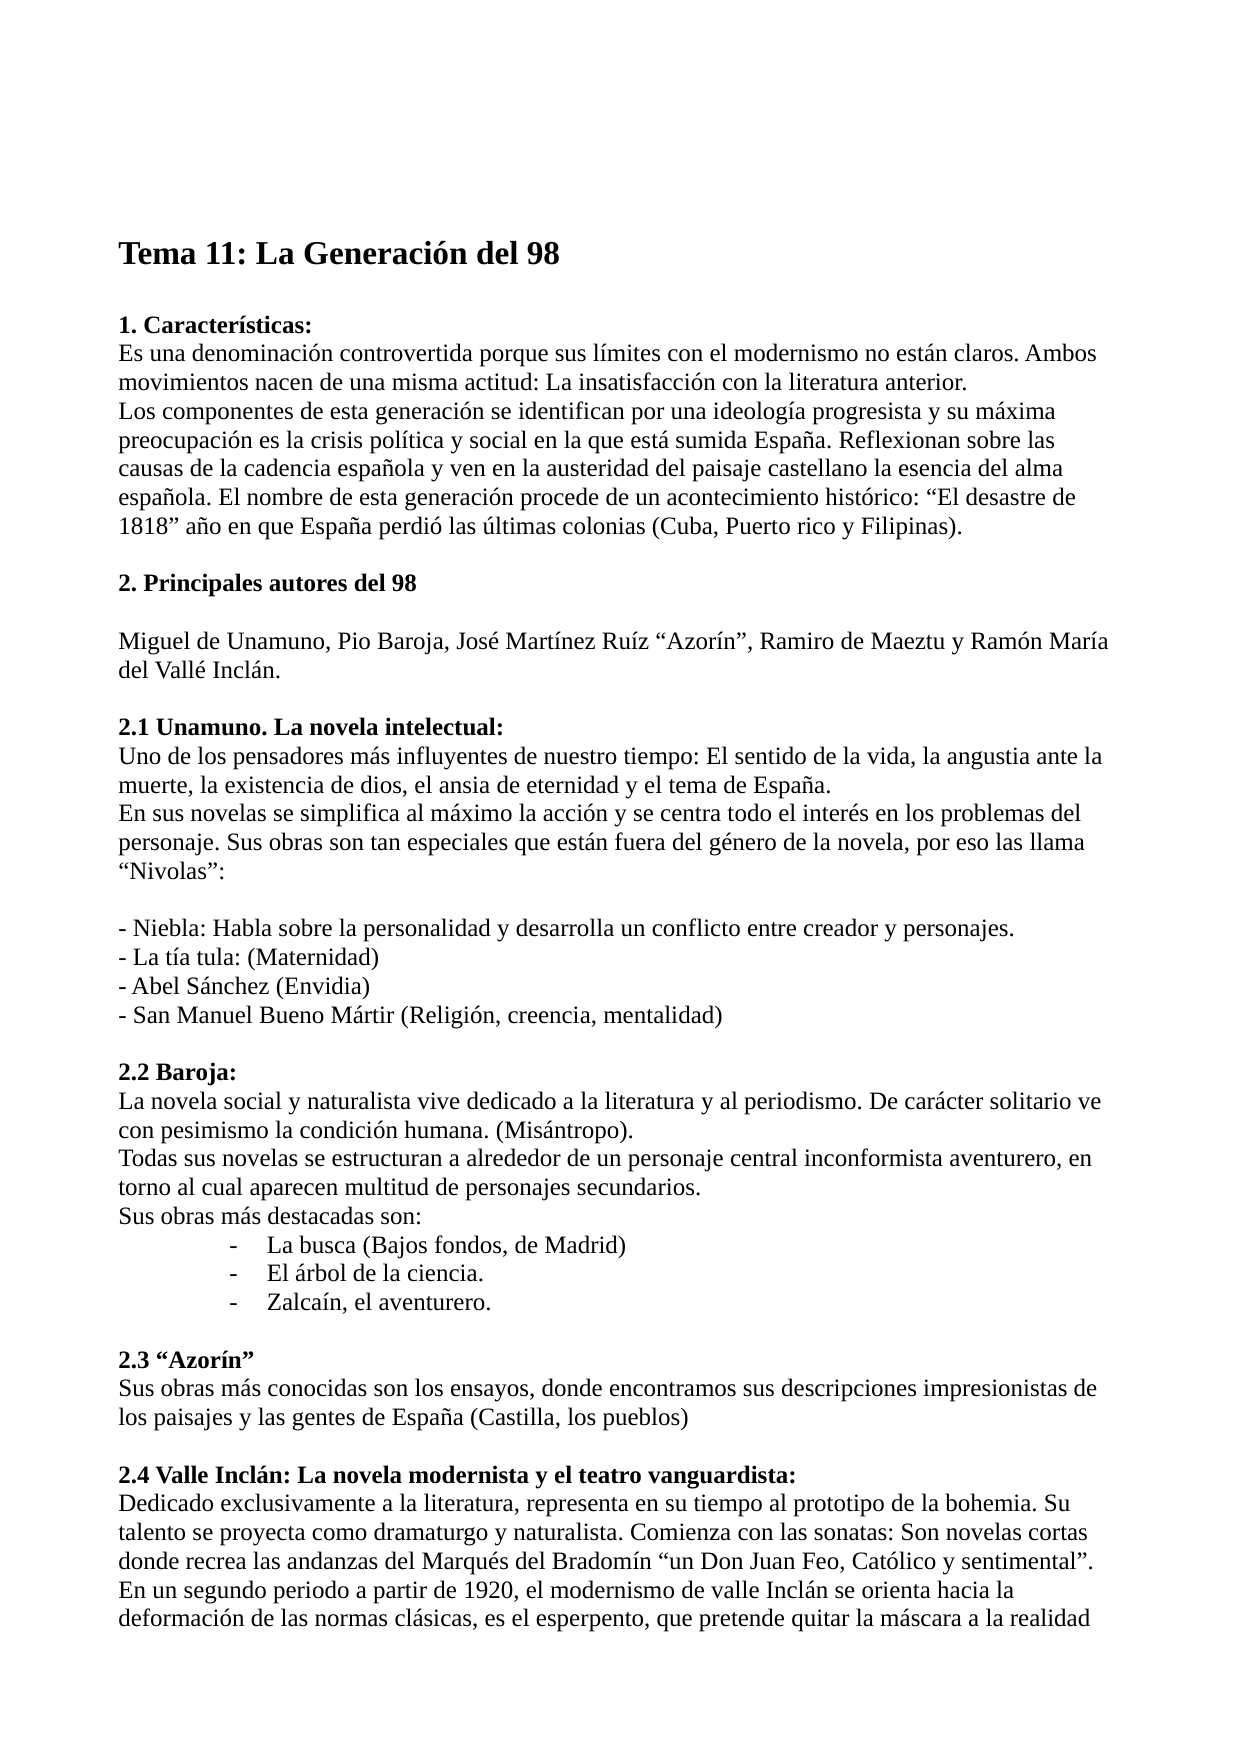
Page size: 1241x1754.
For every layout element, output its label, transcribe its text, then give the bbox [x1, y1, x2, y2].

text Sus obras más conocidas son los ensayos, donde encontramos sus descripciones impresionistas de los paisajes y las gentes de España (Castilla, los pueblos) [118, 1373, 1122, 1431]
text 2.2 Baroja: [118, 1057, 1122, 1086]
text Tema 11: La Generación del 98 [118, 233, 1122, 271]
text En sus novelas se simplifica al máximo la acción y se centra todo el interés en los problemas del personaje. Sus obras son tan especiales que están fuera del género de la novela, por eso las llama “Nivolas”: [118, 798, 1122, 885]
text Miguel de Unamuno, Pio Baroja, José Martínez Ruíz “Azorín”, Ramiro de Maeztu y Ramón María del Vallé Inclán. [118, 626, 1122, 683]
text En un segundo periodo a partir de 1920, el modernismo de valle Inclán se orienta hacia la deformación de las normas clásicas, es el esperpento, que pretende quitar la máscara a la realidad [118, 1575, 1122, 1632]
text Uno de los pensadores más influyentes de nuestro tiempo: El sentido de la vida, la angustia ante la muerte, la existencia de dios, el ansia de eternidad y el tema de España. [118, 741, 1122, 798]
text Los componentes de esta generación se identifican por una ideología progresista y su máxima preocupación es la crisis política y social en la que está sumida España. Reflexionan sobre las causas de la cadencia española y ven en la austeridad del paisaje castellano la esencia del alma española. El nombre de esta generación procede de un acontecimiento histórico: “El desastre de 1818” año en que España perdió las últimas colonias (Cuba, Puerto rico y Filipinas). [118, 396, 1122, 540]
text 2. Principales autores del 98 [118, 568, 1122, 597]
text 2.1 Unamuno. La novela intelectual: [118, 712, 1122, 741]
list El árbol de la ciencia. [229, 1258, 1122, 1287]
text Dedicado exclusivamente a la literatura, representa en su tiempo al prototipo de la bohemia. Su talento se proyecta como dramaturgo y naturalista. Comienza con las sonatas: Son novelas cortas donde recrea las andanzas del Marqués del Bradomín “un Don Juan Feo, Católico y sentimental”. [118, 1488, 1122, 1575]
text 2.4 Valle Inclán: La novela modernista y el teatro vanguardista: [118, 1460, 1122, 1488]
text - Niebla: Habla sobre la personalidad y desarrolla un conflicto entre creador y personajes. [118, 913, 1122, 942]
list La busca (Bajos fondos, de Madrid) [229, 1230, 1122, 1258]
text - San Manuel Bueno Mártir (Religión, creencia, mentalidad) [118, 1000, 1122, 1028]
text Todas sus novelas se estructuran a alrededor de un personaje central inconformista aventurero, en torno al cual aparecen multitud de personajes secundarios. [118, 1143, 1122, 1201]
text Sus obras más destacadas son: [118, 1201, 1122, 1230]
text 1. Características: [118, 310, 1122, 338]
text 2.3 “Azorín” [118, 1345, 1122, 1373]
text Es una denominación controvertida porque sus límites con el modernismo no están claros. Ambos movimientos nacen de una misma actitud: La insatisfacción con la literatura anterior. [118, 338, 1122, 396]
list Zalcaín, el aventurero. [229, 1287, 1122, 1316]
text - La tía tula: (Maternidad) [118, 942, 1122, 971]
text - Abel Sánchez (Envidia) [118, 971, 1122, 1000]
text La novela social y naturalista vive dedicado a la literatura y al periodismo. De carácter solitario ve con pesimismo la condición humana. (Misántropo). [118, 1086, 1122, 1143]
